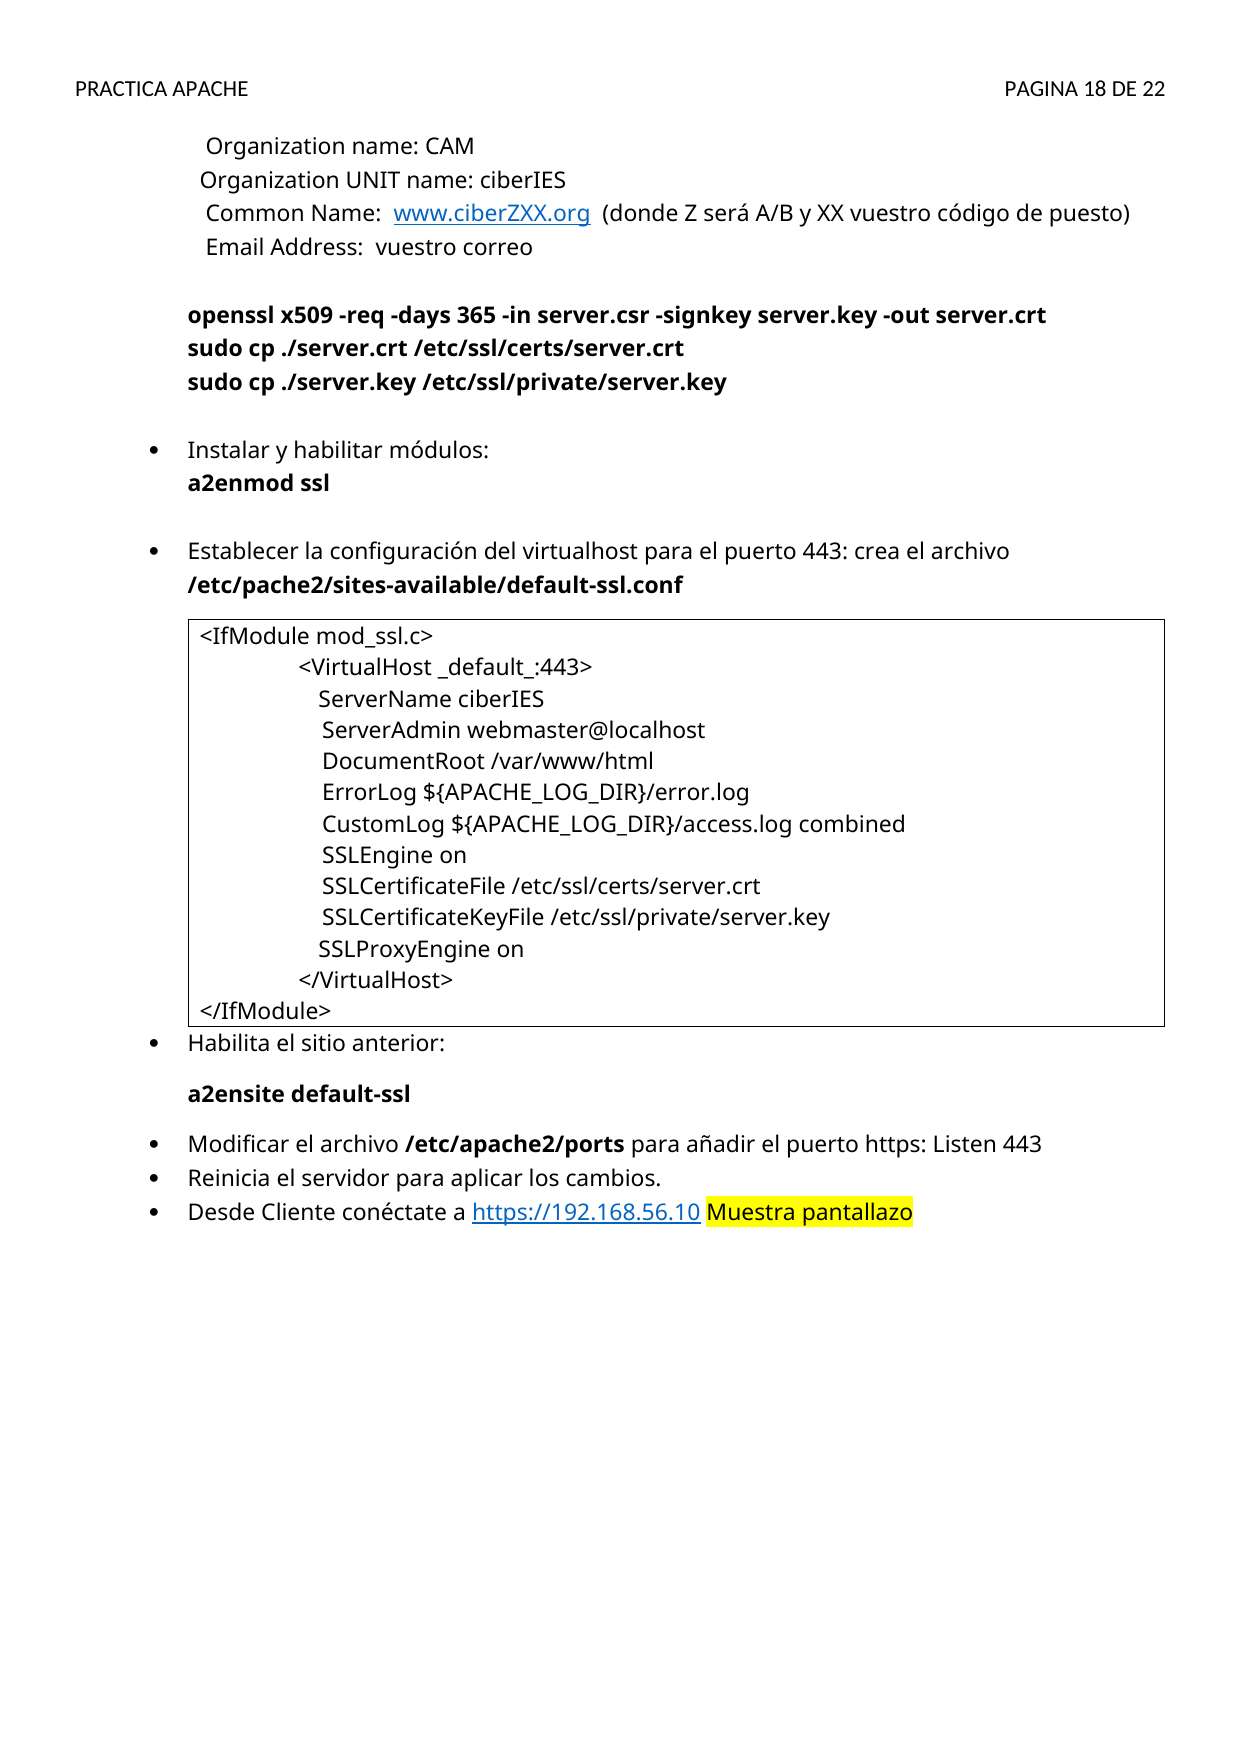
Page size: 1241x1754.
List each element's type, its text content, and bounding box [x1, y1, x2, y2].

list Instalar y habilitar módulos: [150, 433, 1165, 465]
list Modificar el archivo /etc/apache2/ports para añadir el puerto https: Listen 443 [150, 1128, 1165, 1159]
list Email Address: vuestro correo [187, 231, 1165, 262]
table_header <IfModule mod_ssl.c> <VirtualHost _default_:443> ServerName ciberIES ServerAdmin webmaster@localhost DocumentRoot /var/www/html ErrorLog ${APACHE_LOG_DIR}/error.log CustomLog ${APACHE_LOG_DIR}/access.log combined SSLEngine on SSLCertificateFile /etc/ssl/certs/server.crt SSLCertificateKeyFile /etc/ssl/private/server.key SSLProxyEngine on </VirtualHost> </IfModule> [189, 620, 1164, 1026]
list Desde Cliente conéctate a https://192.168.56.10 Muestra pantallazo [150, 1196, 1165, 1227]
text a2ensite default-ssl [187, 1078, 1165, 1109]
list Reinicia el servidor para aplicar los cambios. [150, 1162, 1165, 1193]
list sudo cp ./server.crt /etc/ssl/certs/server.crt [187, 332, 1165, 363]
list Organization name: CAM [187, 130, 1165, 161]
list Organization UNIT name: ciberIES [187, 163, 1165, 195]
list openssl x509 -req -days 365 -in server.csr -signkey server.key -out server.crt [187, 298, 1165, 330]
list Habilita el sitio anterior: [150, 1027, 1165, 1058]
list sudo cp ./server.key /etc/ssl/private/server.key [187, 366, 1165, 397]
list Establecer la configuración del virtualhost para el puerto 443: crea el archivo /etc/pache2/sites-available/default-ssl.conf [150, 535, 1165, 600]
list Common Name: www.ciberZXX.org (donde Z será A/B y XX vuestro código de puesto) [187, 197, 1165, 228]
list a2enmod ssl [187, 467, 1165, 498]
